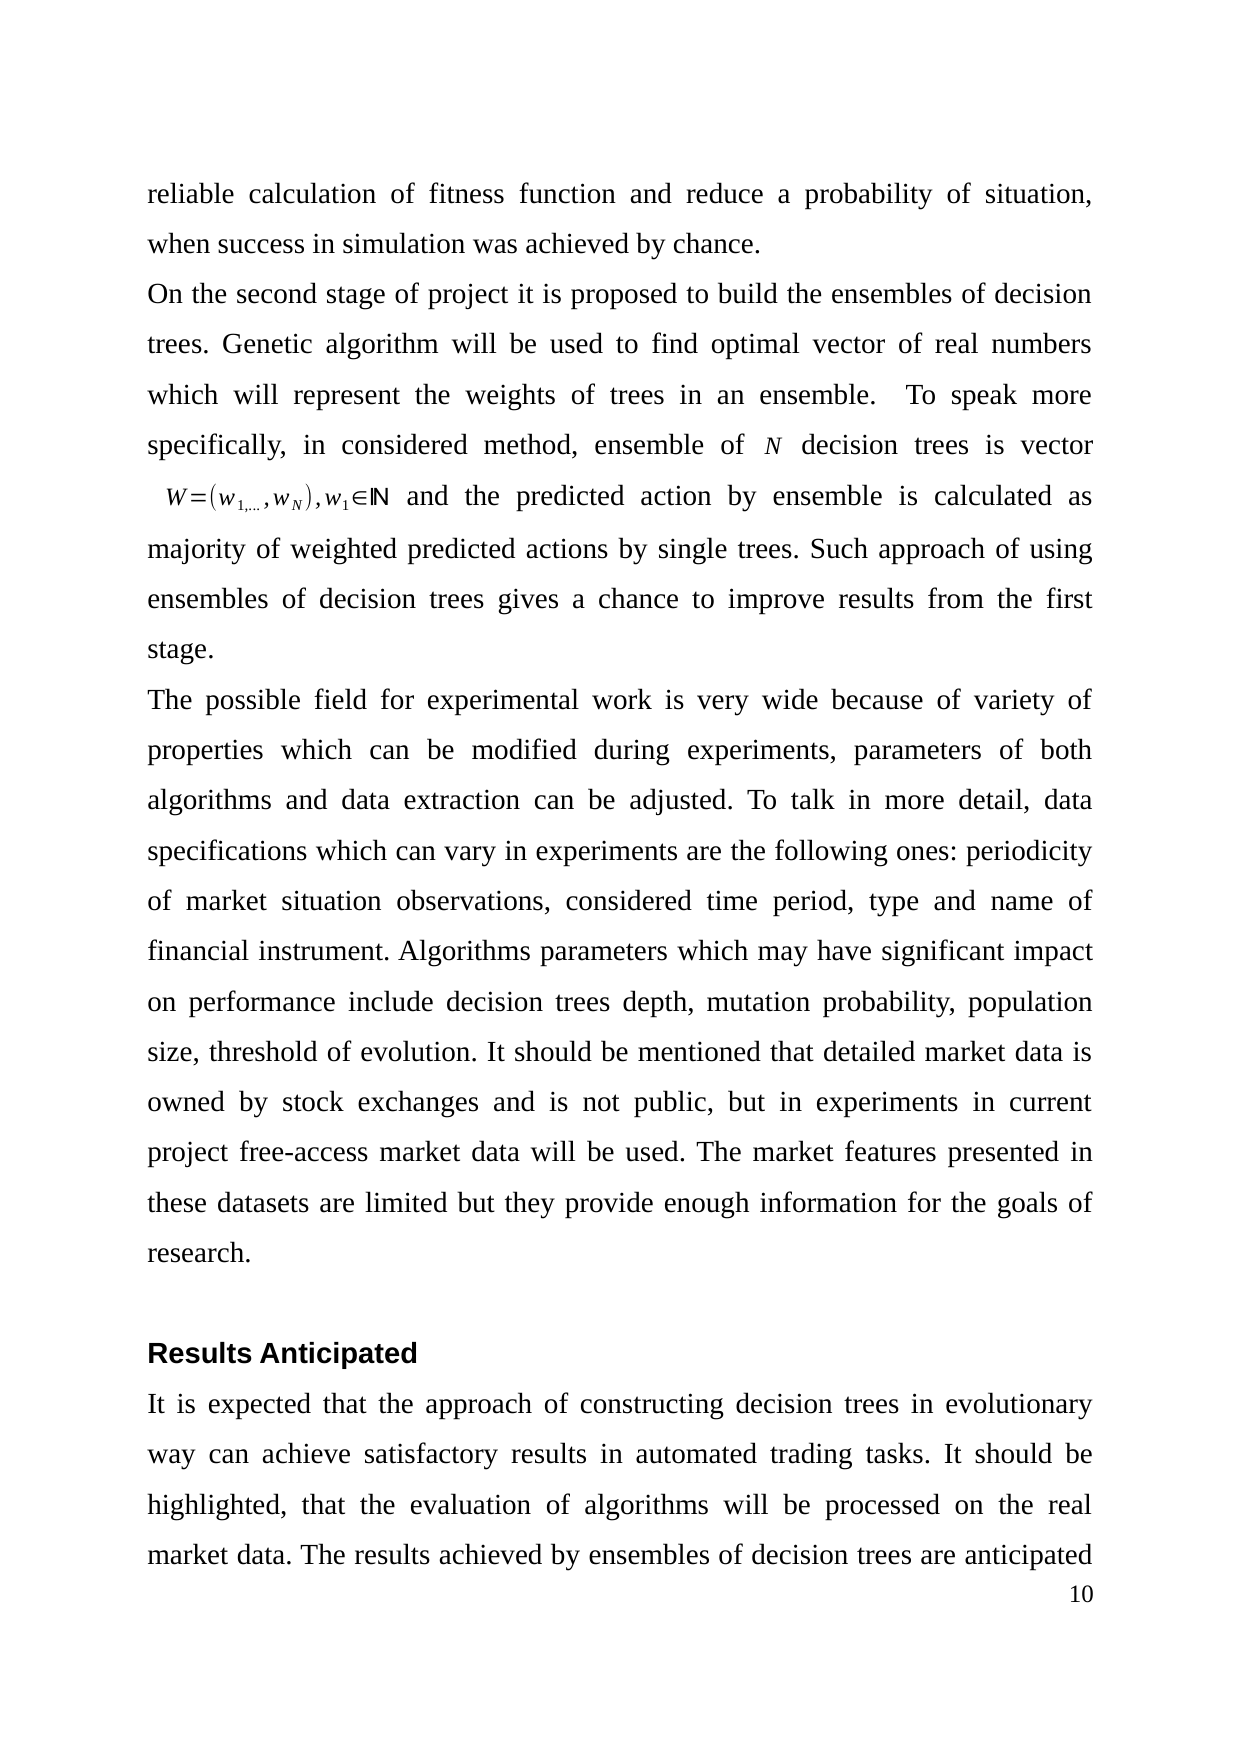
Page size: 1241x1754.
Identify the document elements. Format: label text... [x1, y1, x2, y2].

text It is expected that the approach of constructing decision trees in evolutionary way can achieve satisfactory results in automated trading tasks. It should be highlighted, that the evaluation of algorithms will be processed on the real market data. The results achieved by ensembles of decision trees are anticipated [147, 1386, 1093, 1571]
text reliable calculation of fitness function and reduce a probability of situation, when success in simulation was achieved by chance. [147, 176, 1093, 259]
text The possible field for experimental work is very wide because of variety of properties which can be modified during experiments, parameters of both algorithms and data extraction can be adjusted. To talk in more detail, data specifications which can vary in experiments are the following ones: periodicity of market situation observations, considered time period, type and name of financial instrument. Algorithms parameters which may have significant impact on performance include decision trees depth, mutation probability, population size, threshold of evolution. It should be mentioned that detailed market data is owned by stock exchanges and is not public, but in experiments in current project free-access market data will be used. The market features presented in these datasets are limited but they provide enough information for the goals of research. [147, 682, 1093, 1269]
text Results Anticipated [147, 1336, 1093, 1369]
text On the second stage of project it is proposed to build the ensembles of decision trees. Genetic algorithm will be used to find optimal vector of real numbers which will represent the weights of trees in an ensemble. To speak more specifically, in considered method, ensemble ofdecision trees is vectorand the predicted action by ensemble is calculated as majority of weighted predicted actions by single trees. Such approach of using ensembles of decision trees gives a chance to improve results from the first stage. [147, 276, 1093, 665]
